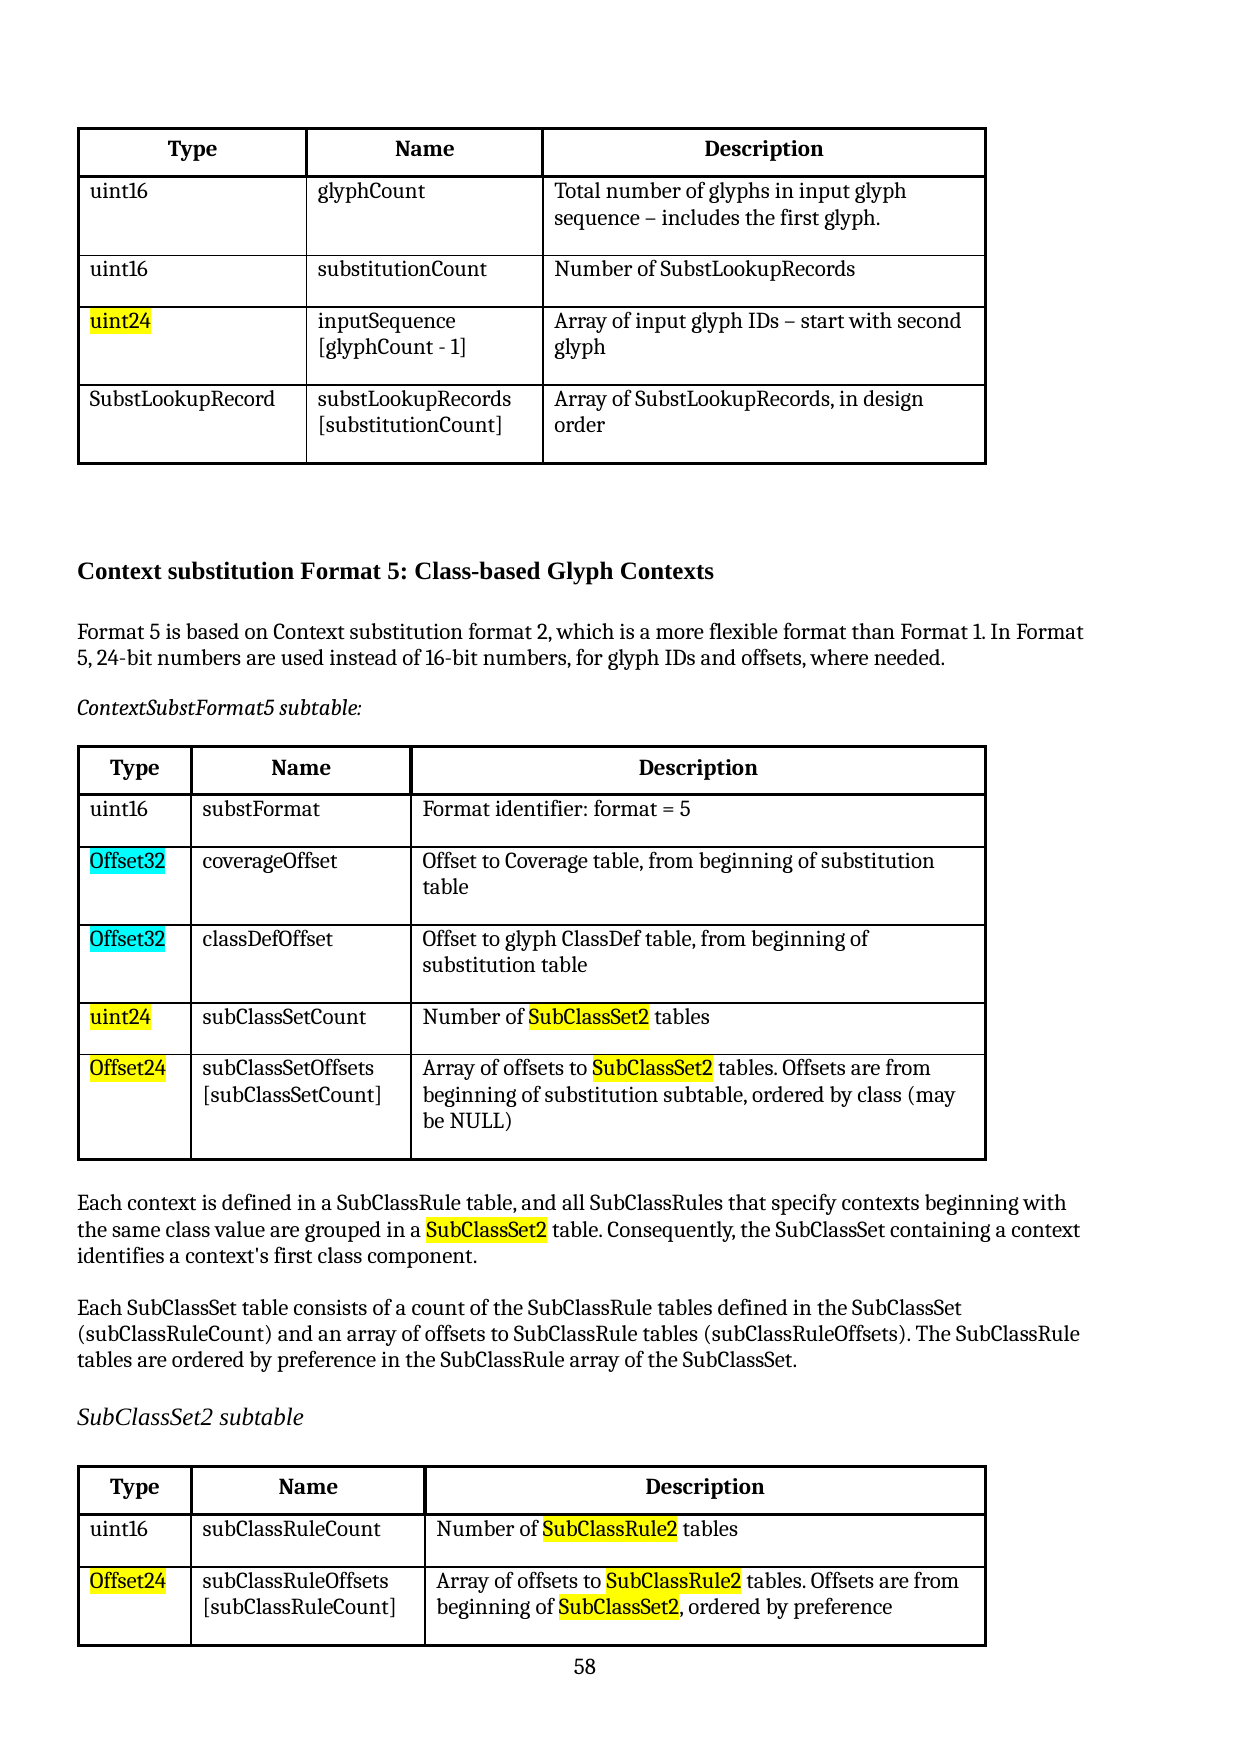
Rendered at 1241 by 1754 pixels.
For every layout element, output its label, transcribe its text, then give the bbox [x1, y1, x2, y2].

table_cell inputSequence [glyphCount - 1] [307, 308, 542, 384]
text ContextSubstFormat5 subtable: [77, 695, 1093, 721]
table_header Name [193, 748, 409, 793]
table_cell coverageOffset [192, 848, 410, 924]
text Context substitution Format 5: Class-based Glyph Contexts [77, 556, 1093, 585]
table_cell substLookupRecords [substitutionCount] [307, 386, 542, 462]
table_cell classDefOffset [192, 926, 410, 1002]
table_cell uint16 [80, 1516, 190, 1566]
table_cell Offset32 [80, 926, 190, 1002]
table_cell Array of SubstLookupRecords, in design order [544, 386, 984, 462]
table_header Description [427, 1468, 984, 1513]
table_cell Offset to Coverage table, from beginning of substitution table [412, 848, 984, 924]
table_header Type [80, 748, 190, 793]
table_cell subClassRuleCount [192, 1516, 424, 1566]
table_cell Offset24 [80, 1055, 190, 1158]
table_cell glyphCount [307, 178, 542, 254]
table_cell Array of offsets to SubClassSet2 tables. Offsets are from beginning of substitution subtable, ordered by class (may be NULL) [412, 1055, 984, 1158]
table_header Type [80, 130, 305, 175]
table_cell Number of SubClassSet2 tables [412, 1004, 984, 1054]
text Format 5 is based on Context substitution format 2, which is a more flexible format than Format 1. In Format 5, 24-bit numbers are used instead of 16-bit numbers, for glyph IDs and offsets, where needed. [77, 618, 1093, 671]
table_cell subClassSetOffsets [subClassSetCount] [192, 1055, 410, 1158]
table_header Name [193, 1468, 423, 1513]
table_cell subClassSetCount [192, 1004, 410, 1054]
table_cell Format identifier: format = 5 [412, 796, 984, 846]
table_cell Array of input glyph IDs – start with second glyph [544, 308, 984, 384]
table_cell uint24 [80, 1004, 190, 1054]
table_cell Total number of glyphs in input glyph sequence – includes the first glyph. [544, 178, 984, 254]
table_header Type [80, 1468, 190, 1513]
text SubClassSet2 subtable [77, 1402, 1093, 1431]
text Each context is defined in a SubClassRule table, and all SubClassRules that specify contexts beginning with the same class value are grouped in a SubClassSet2 table. Consequently, the SubClassSet containing a context identifies a context's first class component. [77, 1190, 1093, 1269]
table_cell subClassRuleOffsets [subClassRuleCount] [192, 1568, 424, 1644]
table_header Name [308, 130, 541, 175]
table_cell Offset24 [80, 1568, 190, 1644]
table_cell SubstLookupRecord [80, 386, 306, 462]
table_cell Number of SubClassRule2 tables [426, 1516, 984, 1566]
table_cell Offset32 [80, 848, 190, 924]
table_header Description [544, 130, 984, 175]
table_cell uint16 [80, 178, 306, 254]
table_cell uint24 [80, 308, 306, 384]
table_cell substitutionCount [307, 256, 542, 306]
table_cell uint16 [80, 256, 306, 306]
table_cell Offset to glyph ClassDef table, from beginning of substitution table [412, 926, 984, 1002]
table_header Description [413, 748, 984, 793]
text Each SubClassSet table consists of a count of the SubClassRule tables defined in the SubClassSet (subClassRuleCount) and an array of offsets to SubClassRule tables (subClassRuleOffsets). The SubClassRule tables are ordered by preference in the SubClassRule array of the SubClassSet. [77, 1294, 1093, 1373]
table_cell uint16 [80, 796, 190, 846]
table_cell substFormat [192, 796, 410, 846]
table_cell Array of offsets to SubClassRule2 tables. Offsets are from beginning of SubClassSet2, ordered by preference [426, 1568, 984, 1644]
table_cell Number of SubstLookupRecords [544, 256, 984, 306]
